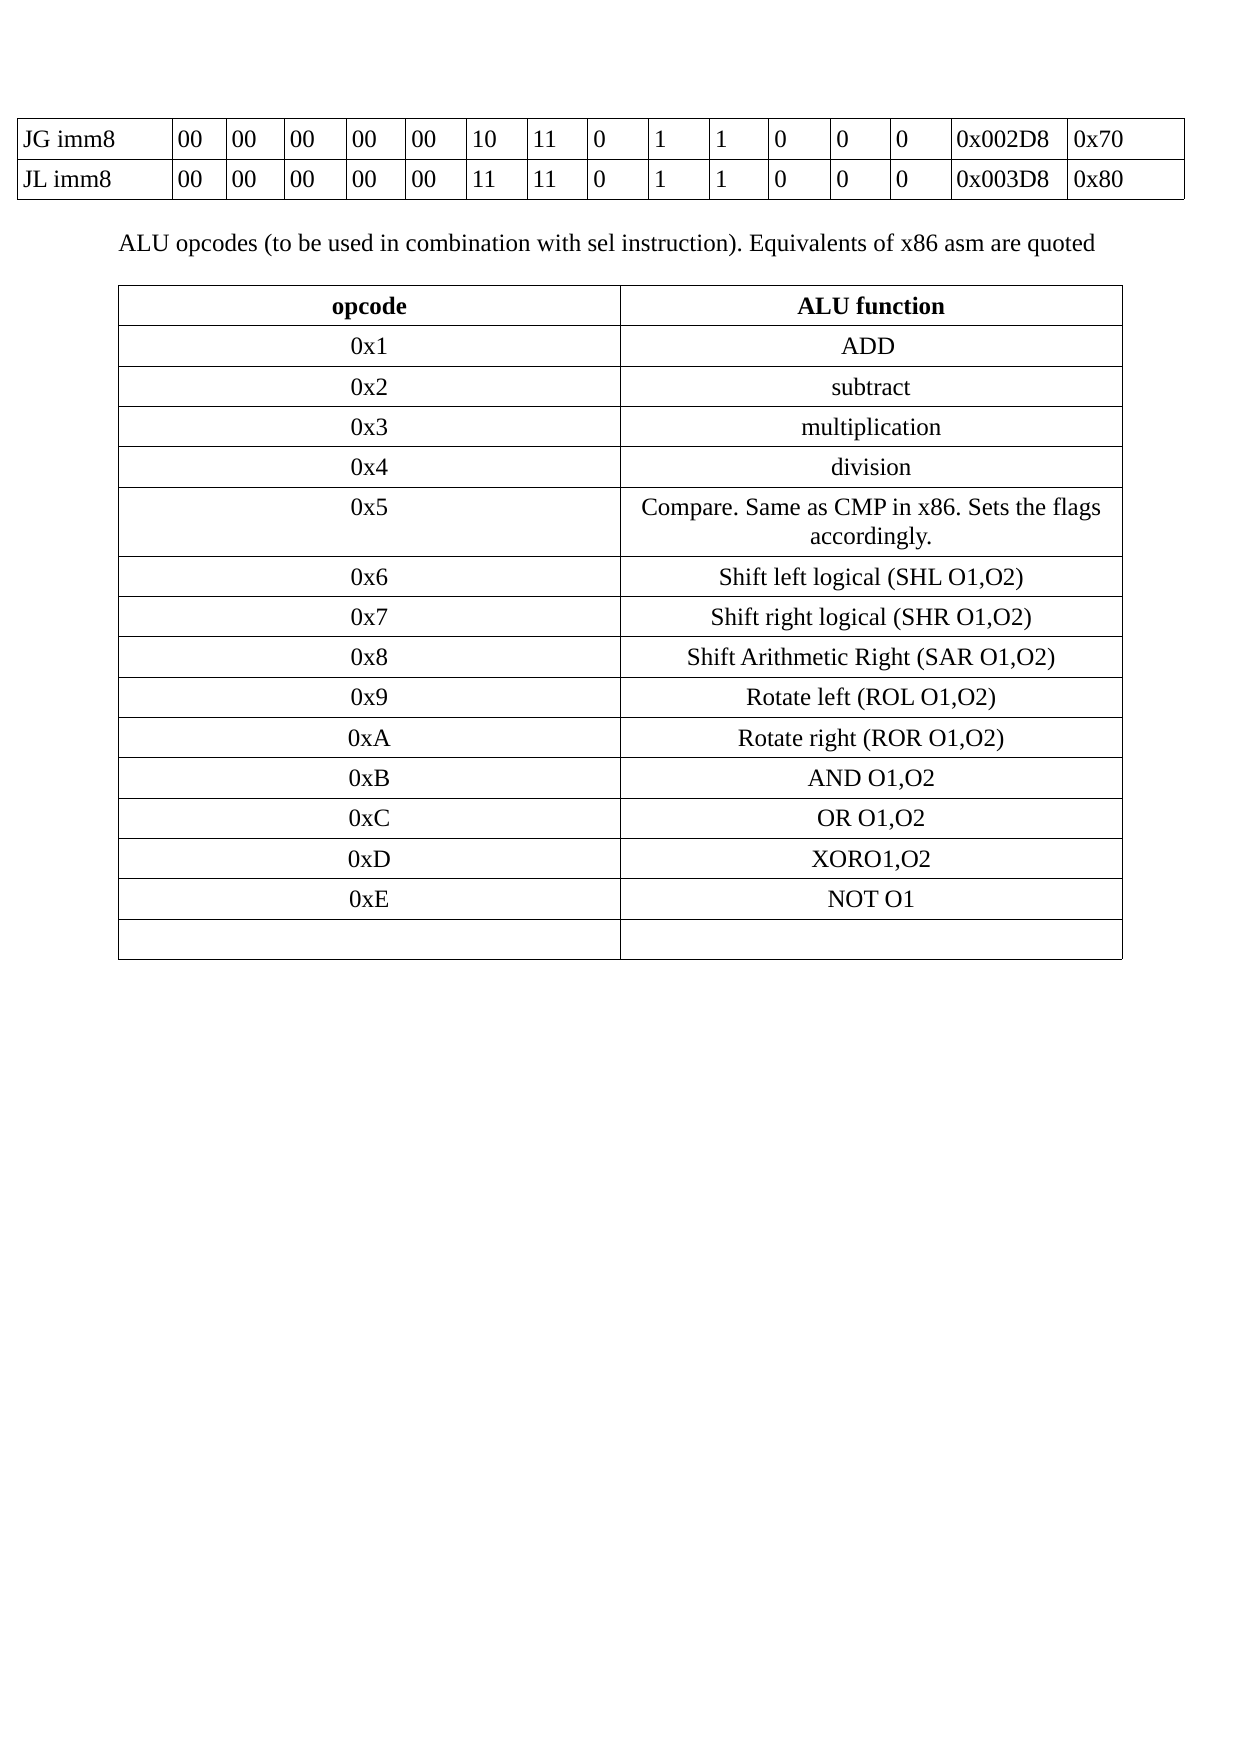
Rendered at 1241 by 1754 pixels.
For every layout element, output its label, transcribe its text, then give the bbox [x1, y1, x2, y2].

table_cell 0x8 [119, 637, 620, 677]
table_cell 1 [710, 160, 768, 199]
table_cell JL imm8 [18, 160, 172, 199]
table_cell 0x4 [119, 447, 620, 487]
table_cell Shift Arithmetic Right (SAR O1,O2) [621, 637, 1122, 677]
table_cell 0x5 [119, 488, 620, 556]
table_cell 0 [831, 119, 890, 158]
table_cell 00 [173, 119, 226, 158]
table_cell 1 [710, 119, 768, 158]
table_cell 1 [649, 119, 709, 158]
table_cell 0xB [119, 758, 620, 798]
table_cell 0 [588, 160, 648, 199]
table_cell division [621, 447, 1122, 487]
table_cell 00 [347, 160, 405, 199]
table_cell 0 [769, 119, 830, 158]
table_cell OR O1,O2 [621, 799, 1122, 838]
table_cell Shift left logical (SHL O1,O2) [621, 557, 1122, 596]
text ALU opcodes (to be used in combination with sel instruction). Equivalents of x86 asm are quoted [118, 228, 1122, 256]
table_cell 0xE [119, 879, 620, 918]
table_cell 1 [649, 160, 709, 199]
table_cell NOT O1 [621, 879, 1122, 918]
table_cell 0x1 [119, 326, 620, 366]
table_cell 0xC [119, 799, 620, 838]
table_cell Rotate right (ROR O1,O2) [621, 718, 1122, 757]
table_cell 00 [285, 160, 346, 199]
table_cell subtract [621, 367, 1122, 406]
table_cell 11 [528, 160, 587, 199]
table_cell 00 [406, 119, 466, 158]
table_cell 0x9 [119, 678, 620, 717]
table_cell 00 [173, 160, 226, 199]
table_cell 0 [588, 119, 648, 158]
table_cell XORO1,O2 [621, 839, 1122, 878]
table_cell 00 [406, 160, 466, 199]
table_cell 0 [769, 160, 830, 199]
table_cell 11 [528, 119, 587, 158]
table_cell 0 [891, 119, 951, 158]
table_cell 0x70 [1068, 119, 1184, 158]
table_cell 0x6 [119, 557, 620, 596]
table_cell ADD [621, 326, 1122, 366]
table_cell 00 [285, 119, 346, 158]
table_cell 0xA [119, 718, 620, 757]
table_cell [621, 920, 1122, 959]
table_cell Shift right logical (SHR O1,O2) [621, 597, 1122, 636]
table_cell JG imm8 [18, 119, 172, 158]
table_cell 0x003D8 [952, 160, 1067, 199]
table_cell AND O1,O2 [621, 758, 1122, 798]
table_cell 0x3 [119, 407, 620, 446]
table_cell 0 [831, 160, 890, 199]
table_cell 0 [891, 160, 951, 199]
table_cell 0x80 [1068, 160, 1184, 199]
table_cell [119, 920, 620, 959]
table_cell 00 [347, 119, 405, 158]
table_cell 0xD [119, 839, 620, 878]
table_header ALU function [621, 286, 1122, 325]
table_cell 0x002D8 [952, 119, 1067, 158]
table_cell 0x7 [119, 597, 620, 636]
table_cell multiplication [621, 407, 1122, 446]
table_header opcode [119, 286, 620, 325]
table_cell 00 [227, 160, 284, 199]
table_cell 00 [227, 119, 284, 158]
table_cell Rotate left (ROL O1,O2) [621, 678, 1122, 717]
table_cell 11 [467, 160, 527, 199]
table_cell 10 [467, 119, 527, 158]
table_cell Compare. Same as CMP in x86. Sets the flags accordingly. [621, 488, 1122, 556]
table_cell 0x2 [119, 367, 620, 406]
